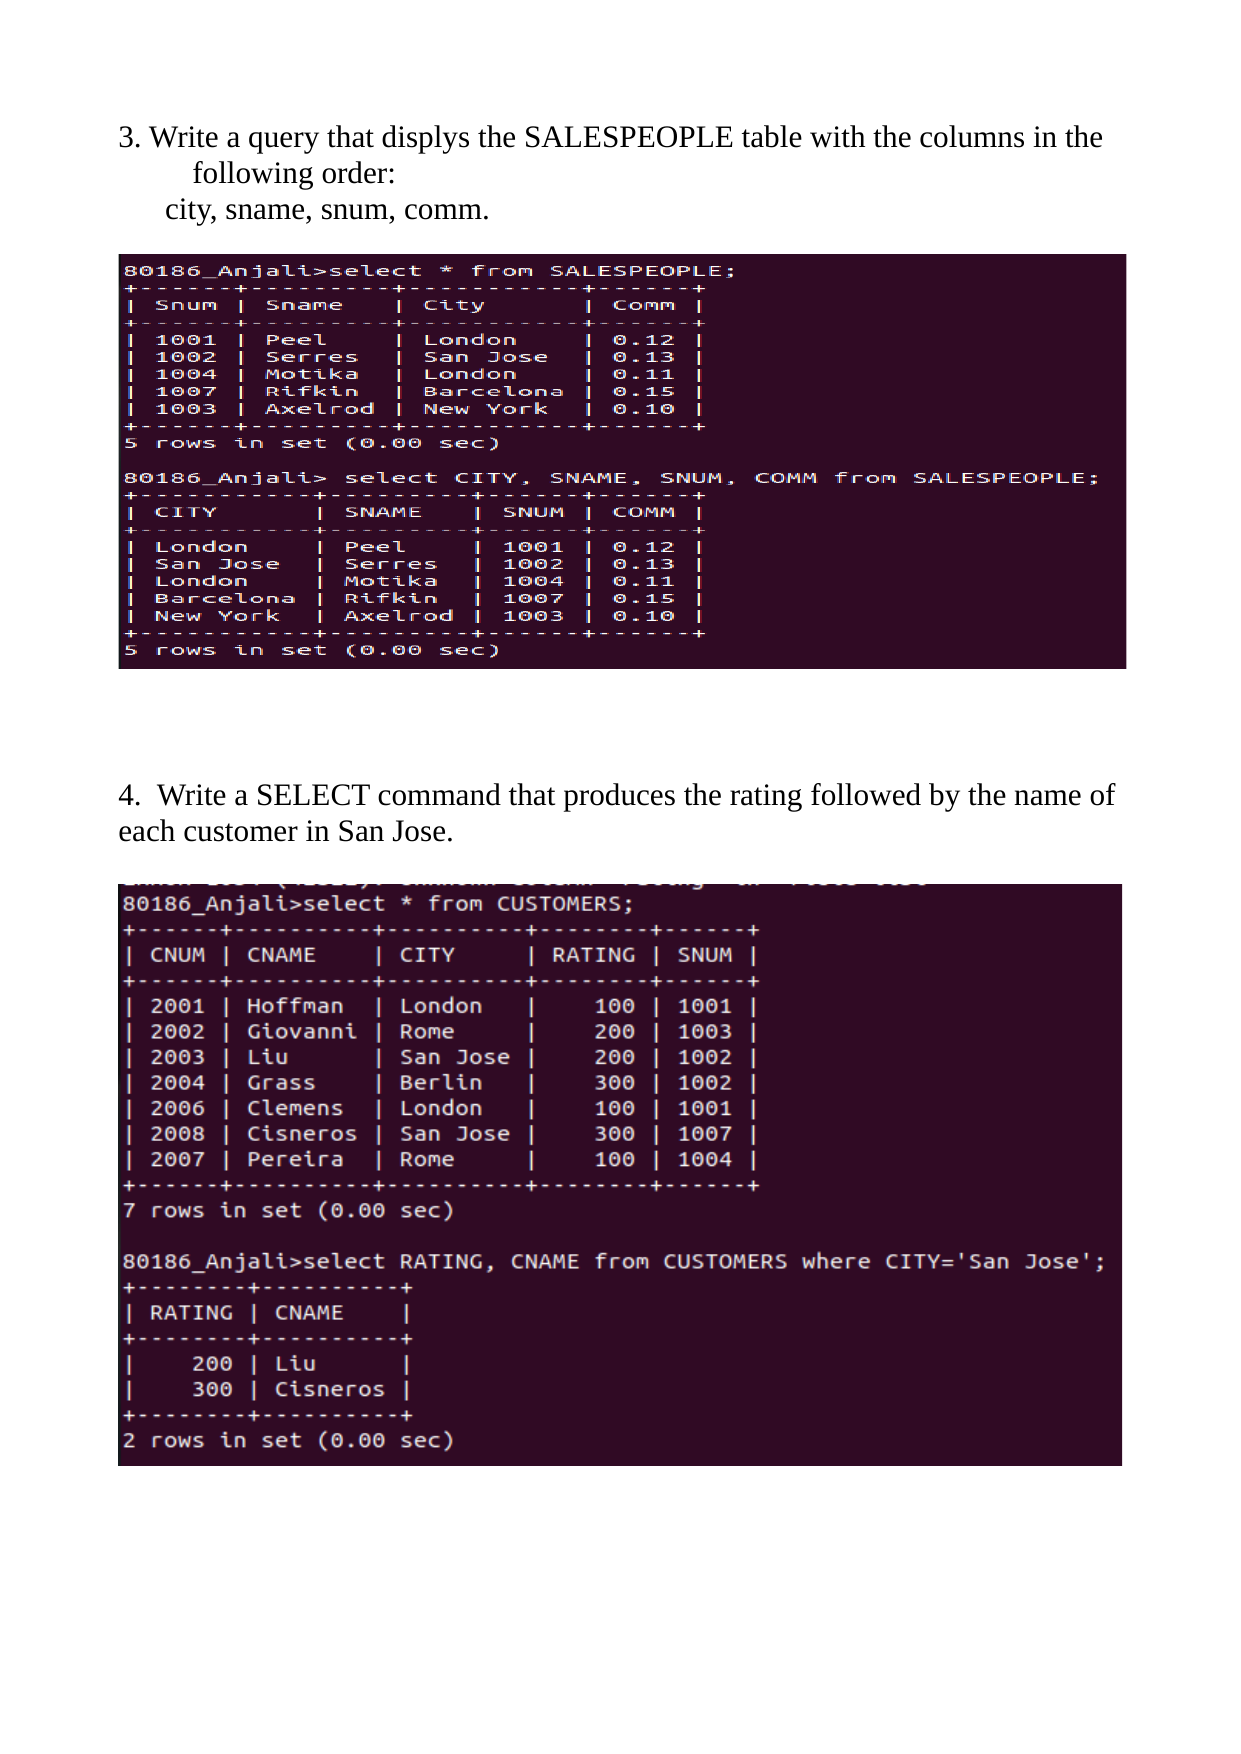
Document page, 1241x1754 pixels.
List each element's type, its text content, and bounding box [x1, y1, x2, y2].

picture [118, 254, 1127, 669]
picture [118, 884, 1123, 1466]
text 3. Write a query that displys the SALESPEOPLE table with the columns in the following order: [118, 118, 1122, 190]
text 4. Write a SELECT command that produces the rating followed by the name of each customer in San Jose. [118, 777, 1122, 848]
text city, sname, snum, comm. [118, 190, 1122, 226]
